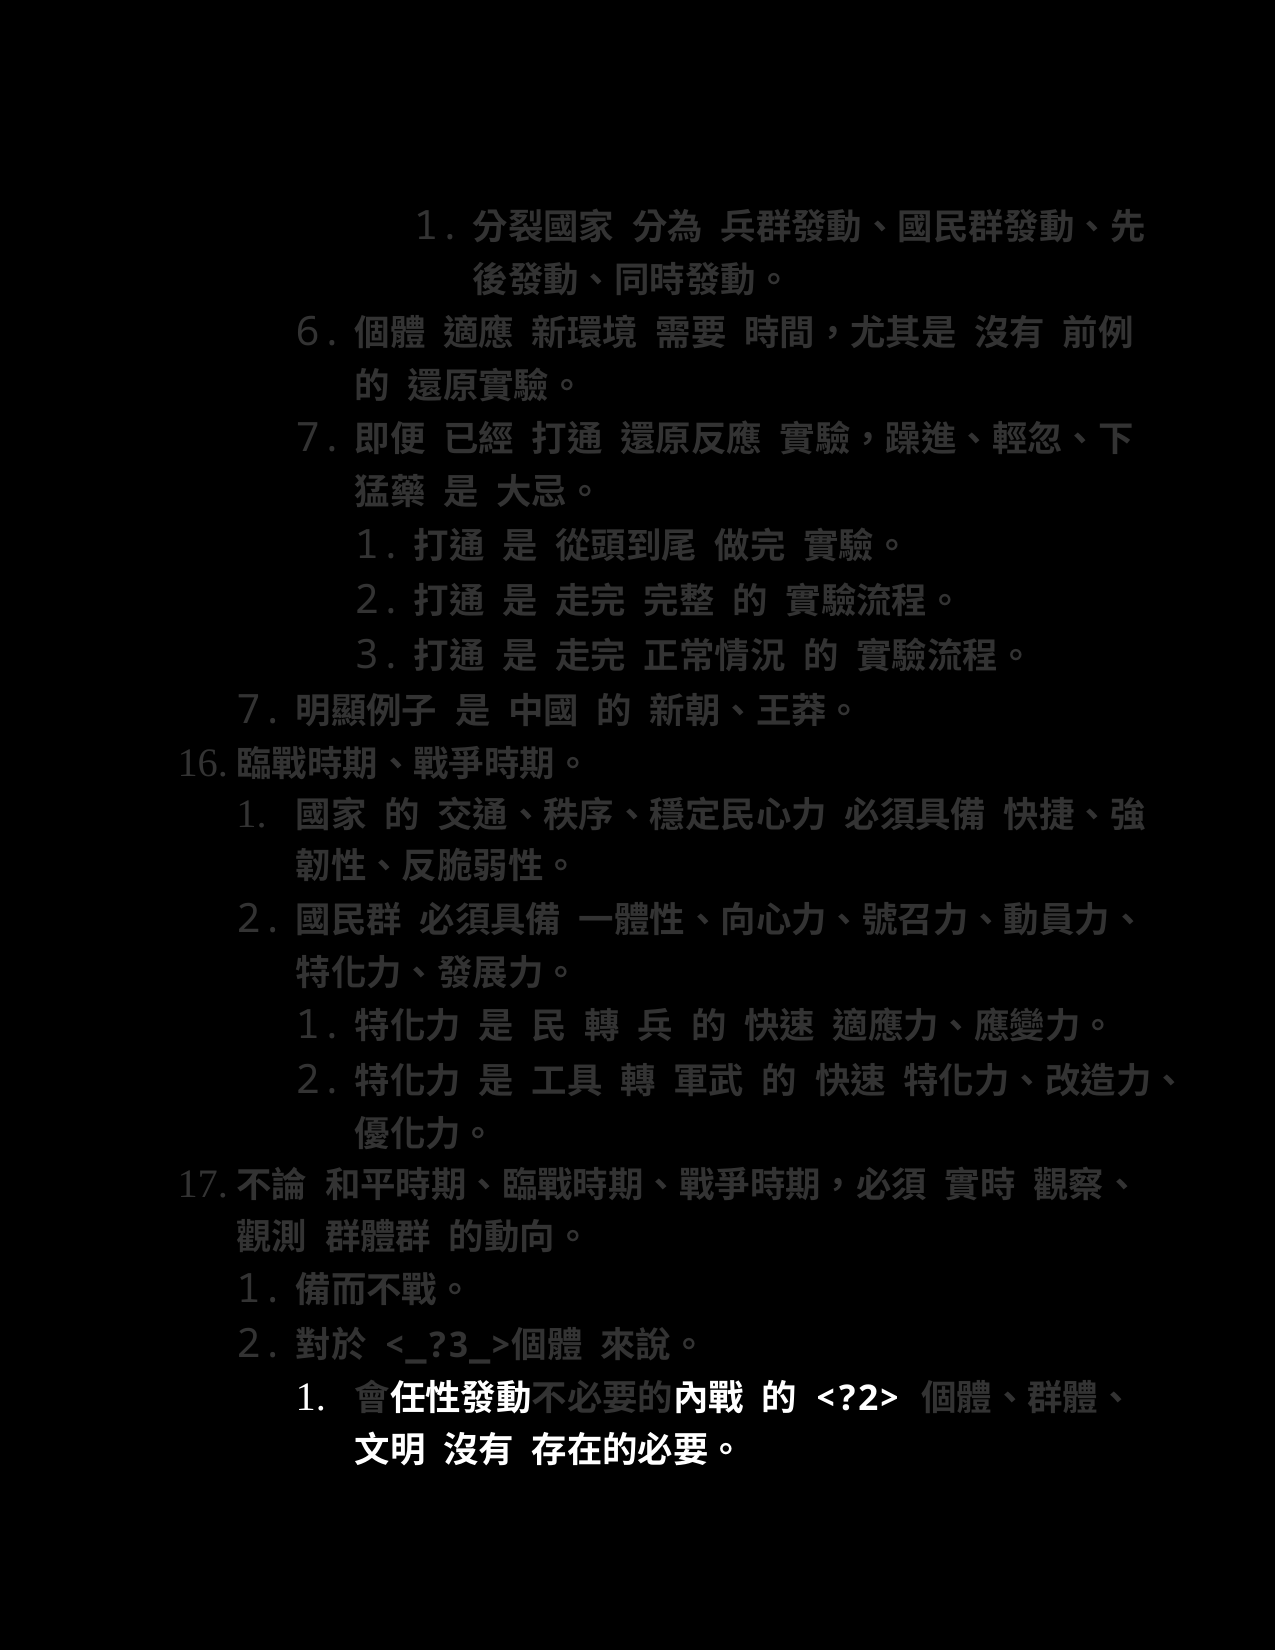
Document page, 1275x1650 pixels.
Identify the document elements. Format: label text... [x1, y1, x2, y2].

list 即便 已經 打通 還原反應 實驗，躁進、輕忽、下猛藥 是 大忌。 [295, 408, 1157, 515]
list 明顯例子 是 中國 的 新朝、王莽。 [236, 680, 1157, 735]
list 個體 適應 新環境 需要 時間，尤其是 沒有 前例 的 還原實驗。 [295, 302, 1157, 408]
list 打通 是 從頭到尾 做完 實驗。 [354, 515, 1157, 570]
list 備而不戰。 [236, 1259, 1157, 1314]
list 打通 是 走完 完整 的 實驗流程。 [354, 570, 1157, 625]
list 特化力 是 工具 轉 軍武 的 快速 特化力、改造力、優化力。 [295, 1051, 1157, 1157]
list 臨戰時期、戰爭時期。 [177, 735, 1157, 787]
list 會任性發動不必要的內戰 的 <?2> 個體、群體、文明 沒有 存在的必要。 [295, 1369, 1157, 1472]
list 對於 <_?3_>個體 來說。 [236, 1314, 1157, 1369]
list 國民群 必須具備 一體性、向心力、號召力、動員力、特化力、發展力。 [236, 889, 1157, 995]
list 不論 和平時期、臨戰時期、戰爭時期，必須 實時 觀察、觀測 群體群 的動向。 [177, 1157, 1157, 1259]
list 特化力 是 民 轉 兵 的 快速 適應力、應變力。 [295, 995, 1157, 1051]
list 打通 是 走完 正常情況 的 實驗流程。 [354, 625, 1157, 680]
list 國家 的 交通、秩序、穩定民心力 必須具備 快捷、強韌性、反脆弱性。 [236, 787, 1157, 889]
list 分裂國家 分為 兵群發動、國民群發動、先後發動、同時發動。 [413, 196, 1157, 302]
